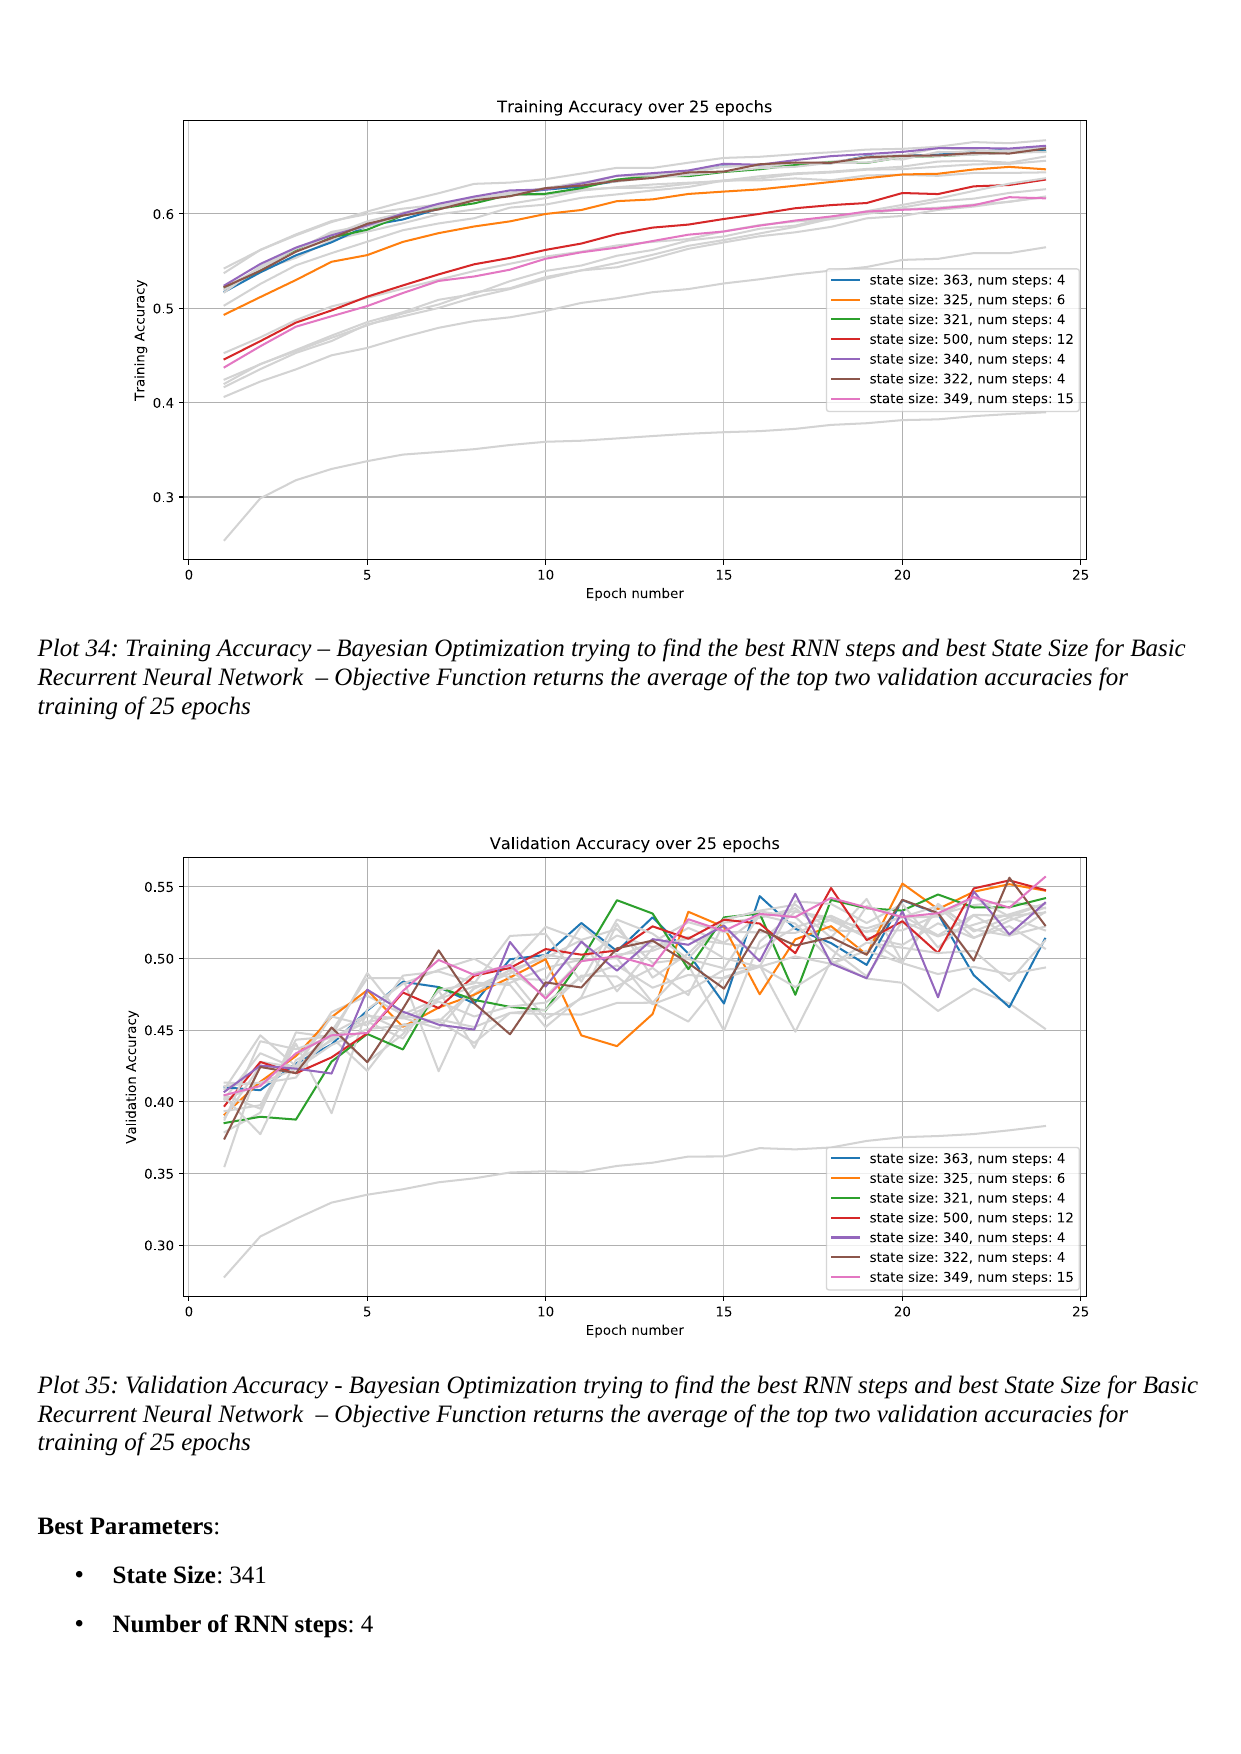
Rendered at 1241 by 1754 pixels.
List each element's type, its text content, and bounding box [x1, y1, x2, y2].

list Number of RNN steps: 4 [75, 1609, 1203, 1638]
text Plot 35: Validation Accuracy - Bayesian Optimization trying to find the best RNN steps and best State Size for Basic Recurrent Neural Network – Objective Function returns the average of the top two validation accuracies for training of 25 epochs [37, 787, 1203, 1456]
list State Size: 341 [75, 1560, 1203, 1589]
text Plot 34: Training Accuracy – Bayesian Optimization trying to find the best RNN steps and best State Size for Basic Recurrent Neural Network – Objective Function returns the average of the top two validation accuracies for training of 25 epochs [37, 50, 1203, 719]
text Best Parameters: [37, 1511, 1203, 1540]
